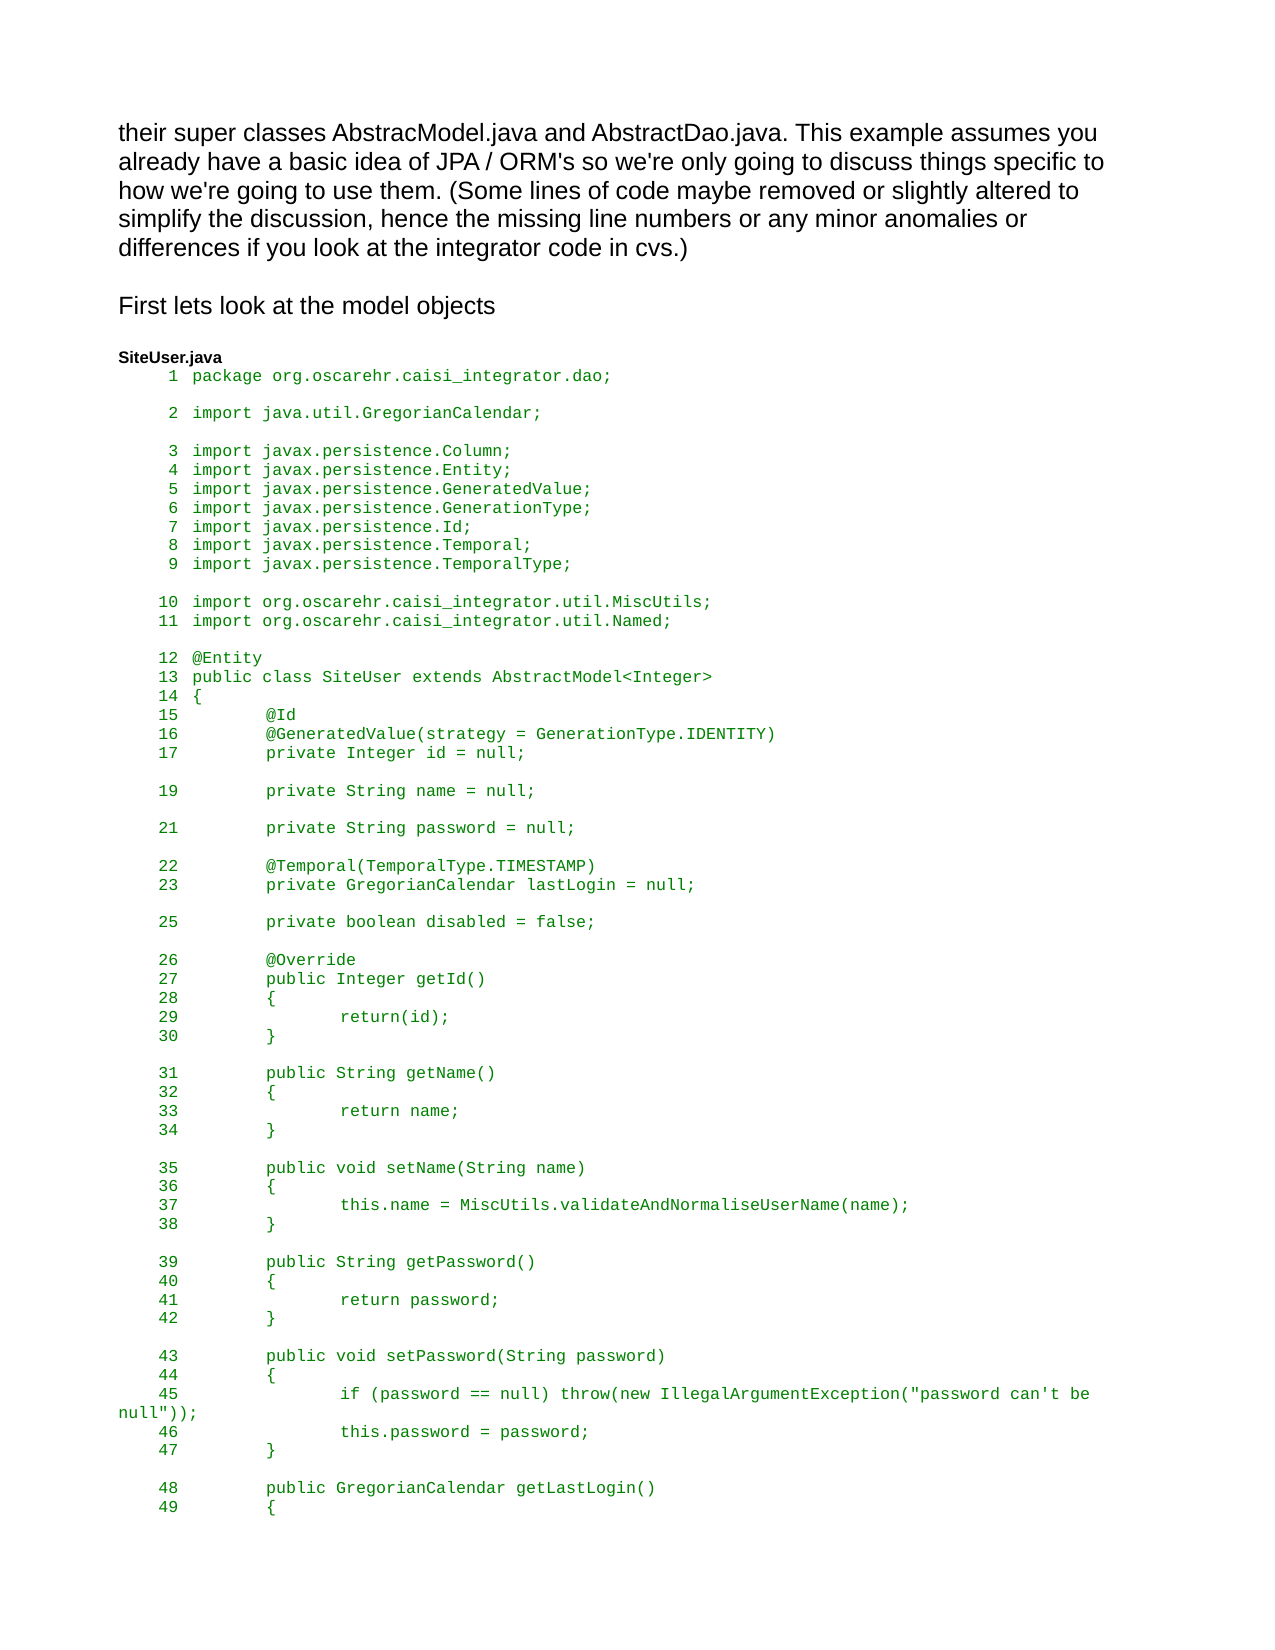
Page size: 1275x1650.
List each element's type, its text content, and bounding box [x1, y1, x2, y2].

text 41 return password; [118, 1291, 1157, 1310]
text 16 @GeneratedValue(strategy = GenerationType.IDENTITY) [118, 726, 1157, 744]
text 48 public GregorianCalendar getLastLogin() [118, 1480, 1157, 1498]
text 3 import javax.persistence.Column; [118, 443, 1157, 462]
text 6 import javax.persistence.GenerationType; [118, 499, 1157, 518]
text 29 return(id); [118, 1008, 1157, 1027]
text 44 { [118, 1367, 1157, 1385]
text 1 package org.oscarehr.caisi_integrator.dao; [118, 367, 1157, 386]
text 30 } [118, 1027, 1157, 1046]
text SiteUser.java [118, 348, 1157, 367]
text 15 @Id [118, 707, 1157, 726]
text 43 public void setPassword(String password) [118, 1348, 1157, 1367]
text 31 public String getName() [118, 1065, 1157, 1084]
text 38 } [118, 1216, 1157, 1234]
text 11 import org.oscarehr.caisi_integrator.util.Named; [118, 612, 1157, 631]
text 14 { [118, 688, 1157, 707]
text 2 import java.util.GregorianCalendar; [118, 405, 1157, 424]
text 7 import javax.persistence.Id; [118, 518, 1157, 537]
text 42 } [118, 1310, 1157, 1329]
text 32 { [118, 1084, 1157, 1103]
text 34 } [118, 1121, 1157, 1140]
text 28 { [118, 989, 1157, 1008]
text 40 { [118, 1272, 1157, 1291]
text 5 import javax.persistence.GeneratedValue; [118, 480, 1157, 499]
text 22 @Temporal(TemporalType.TIMESTAMP) [118, 857, 1157, 876]
text 4 import javax.persistence.Entity; [118, 462, 1157, 480]
text 46 this.password = password; [118, 1423, 1157, 1442]
text First lets look at the model objects [118, 291, 1157, 319]
text 49 { [118, 1498, 1157, 1517]
text 35 public void setName(String name) [118, 1159, 1157, 1178]
text 47 } [118, 1442, 1157, 1461]
text 17 private Integer id = null; [118, 744, 1157, 763]
text 45 if (password == null) throw(new IllegalArgumentException("password can't be null")); [118, 1385, 1157, 1423]
text 26 @Override [118, 952, 1157, 971]
text 27 public Integer getId() [118, 971, 1157, 989]
text 8 import javax.persistence.Temporal; [118, 537, 1157, 556]
text 13 public class SiteUser extends AbstractModel<Integer> [118, 669, 1157, 688]
text 19 private String name = null; [118, 782, 1157, 801]
text 36 { [118, 1178, 1157, 1197]
text 39 public String getPassword() [118, 1253, 1157, 1272]
text 10 import org.oscarehr.caisi_integrator.util.MiscUtils; [118, 593, 1157, 612]
text 21 private String password = null; [118, 820, 1157, 839]
text 33 return name; [118, 1103, 1157, 1121]
text 23 private GregorianCalendar lastLogin = null; [118, 876, 1157, 895]
text 25 private boolean disabled = false; [118, 914, 1157, 933]
text 37 this.name = MiscUtils.validateAndNormaliseUserName(name); [118, 1197, 1157, 1216]
text 9 import javax.persistence.TemporalType; [118, 556, 1157, 575]
text their super classes AbstracModel.java and AbstractDao.java. This example assumes you already have a basic idea of JPA / ORM's so we're only going to discuss things specific to how we're going to use them. (Some lines of code maybe removed or slightly altered to simplify the discussion, hence the missing line numbers or any minor anomalies or differences if you look at the integrator code in cvs.) [118, 118, 1157, 262]
text 12 @Entity [118, 650, 1157, 669]
